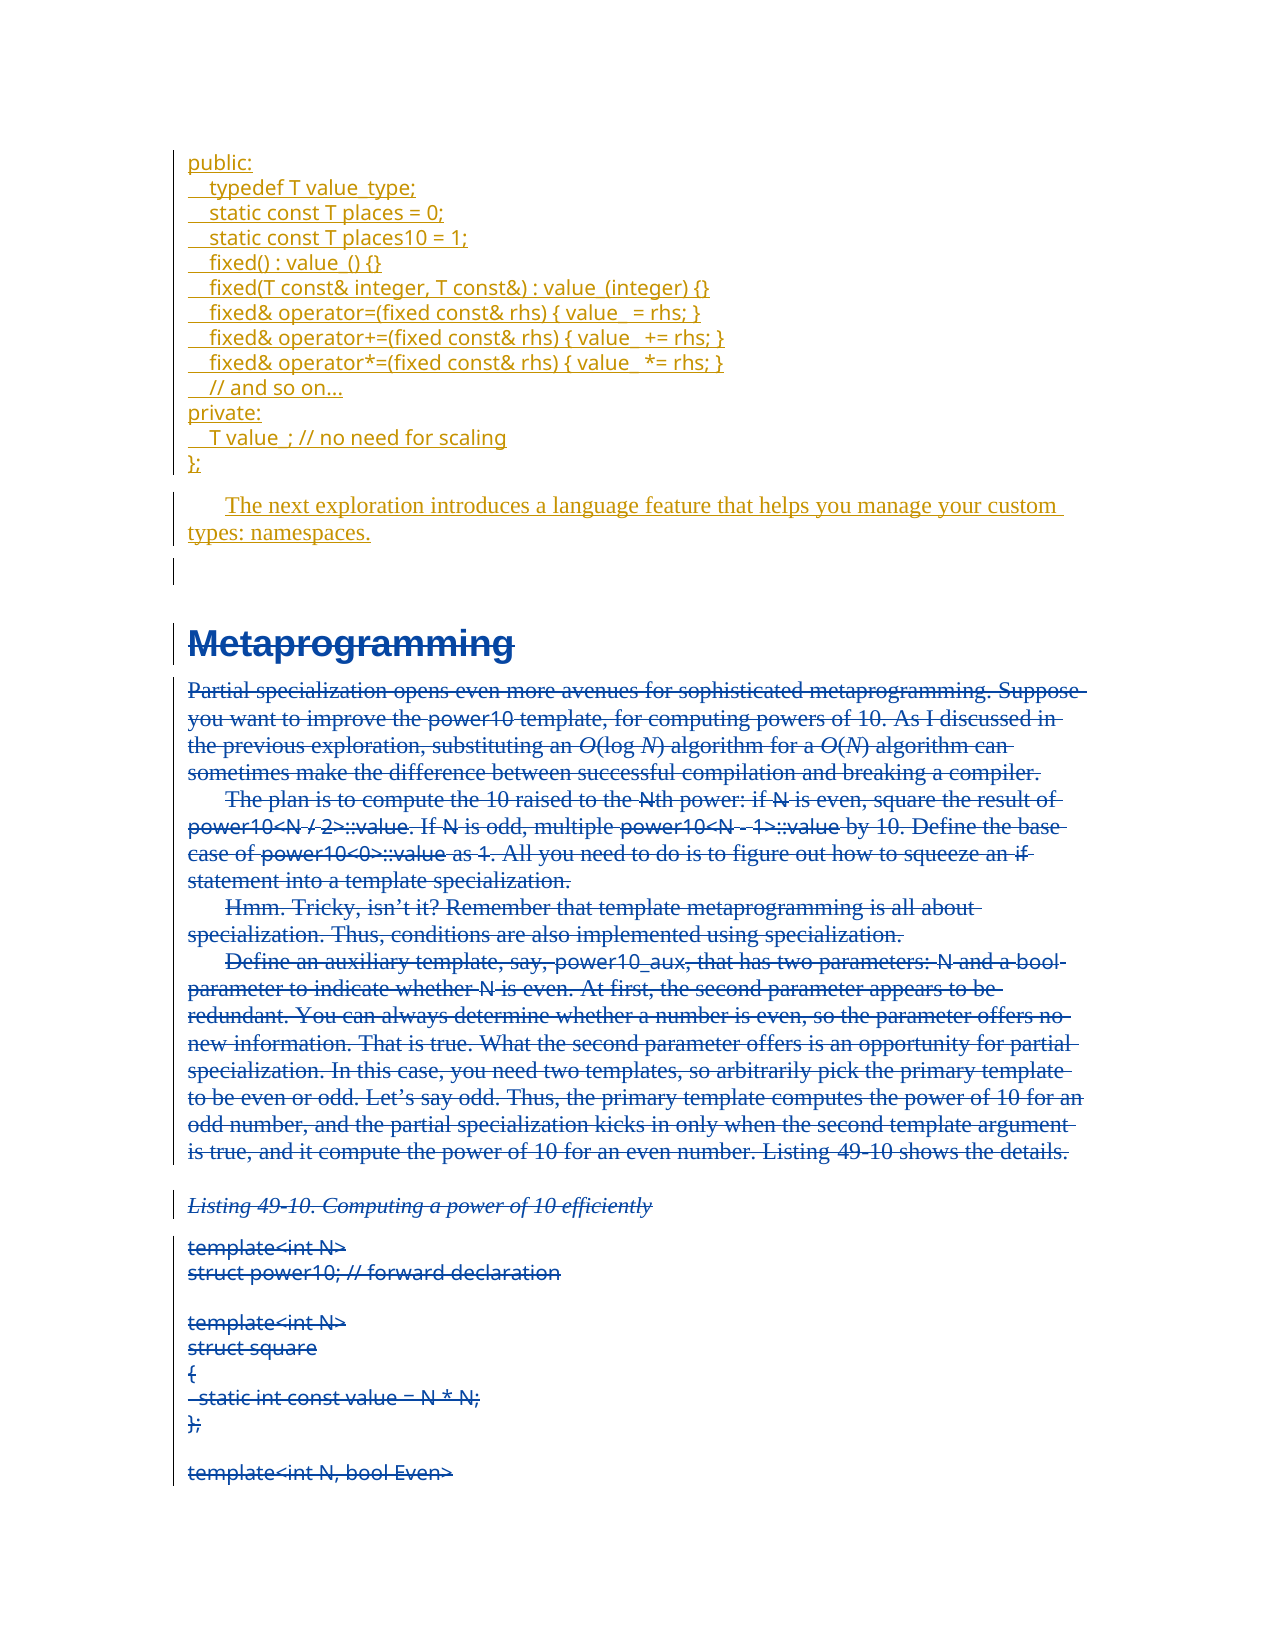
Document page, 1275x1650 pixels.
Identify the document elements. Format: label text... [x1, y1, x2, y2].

text fixed& operator*=(fixed const& rhs) { value_ *= rhs; } [187, 350, 1072, 375]
text }; [187, 450, 1072, 475]
text static const T places = 0; [187, 200, 1072, 225]
text fixed() : value_() {} [187, 250, 1072, 275]
text private: [187, 400, 1072, 425]
text The next exploration introduces a language feature that helps you manage your custom types: namespaces. [187, 492, 1087, 546]
text fixed& operator+=(fixed const& rhs) { value_ += rhs; } [187, 325, 1072, 350]
text T value_; // no need for scaling [187, 425, 1072, 450]
text public: [187, 150, 1072, 175]
text fixed(T const& integer, T const&) : value_(integer) {} [187, 275, 1072, 300]
text // and so on... [187, 375, 1072, 400]
text static const T places10 = 1; [187, 225, 1072, 250]
text fixed& operator=(fixed const& rhs) { value_ = rhs; } [187, 300, 1072, 325]
text typedef T value_type; [187, 175, 1072, 200]
